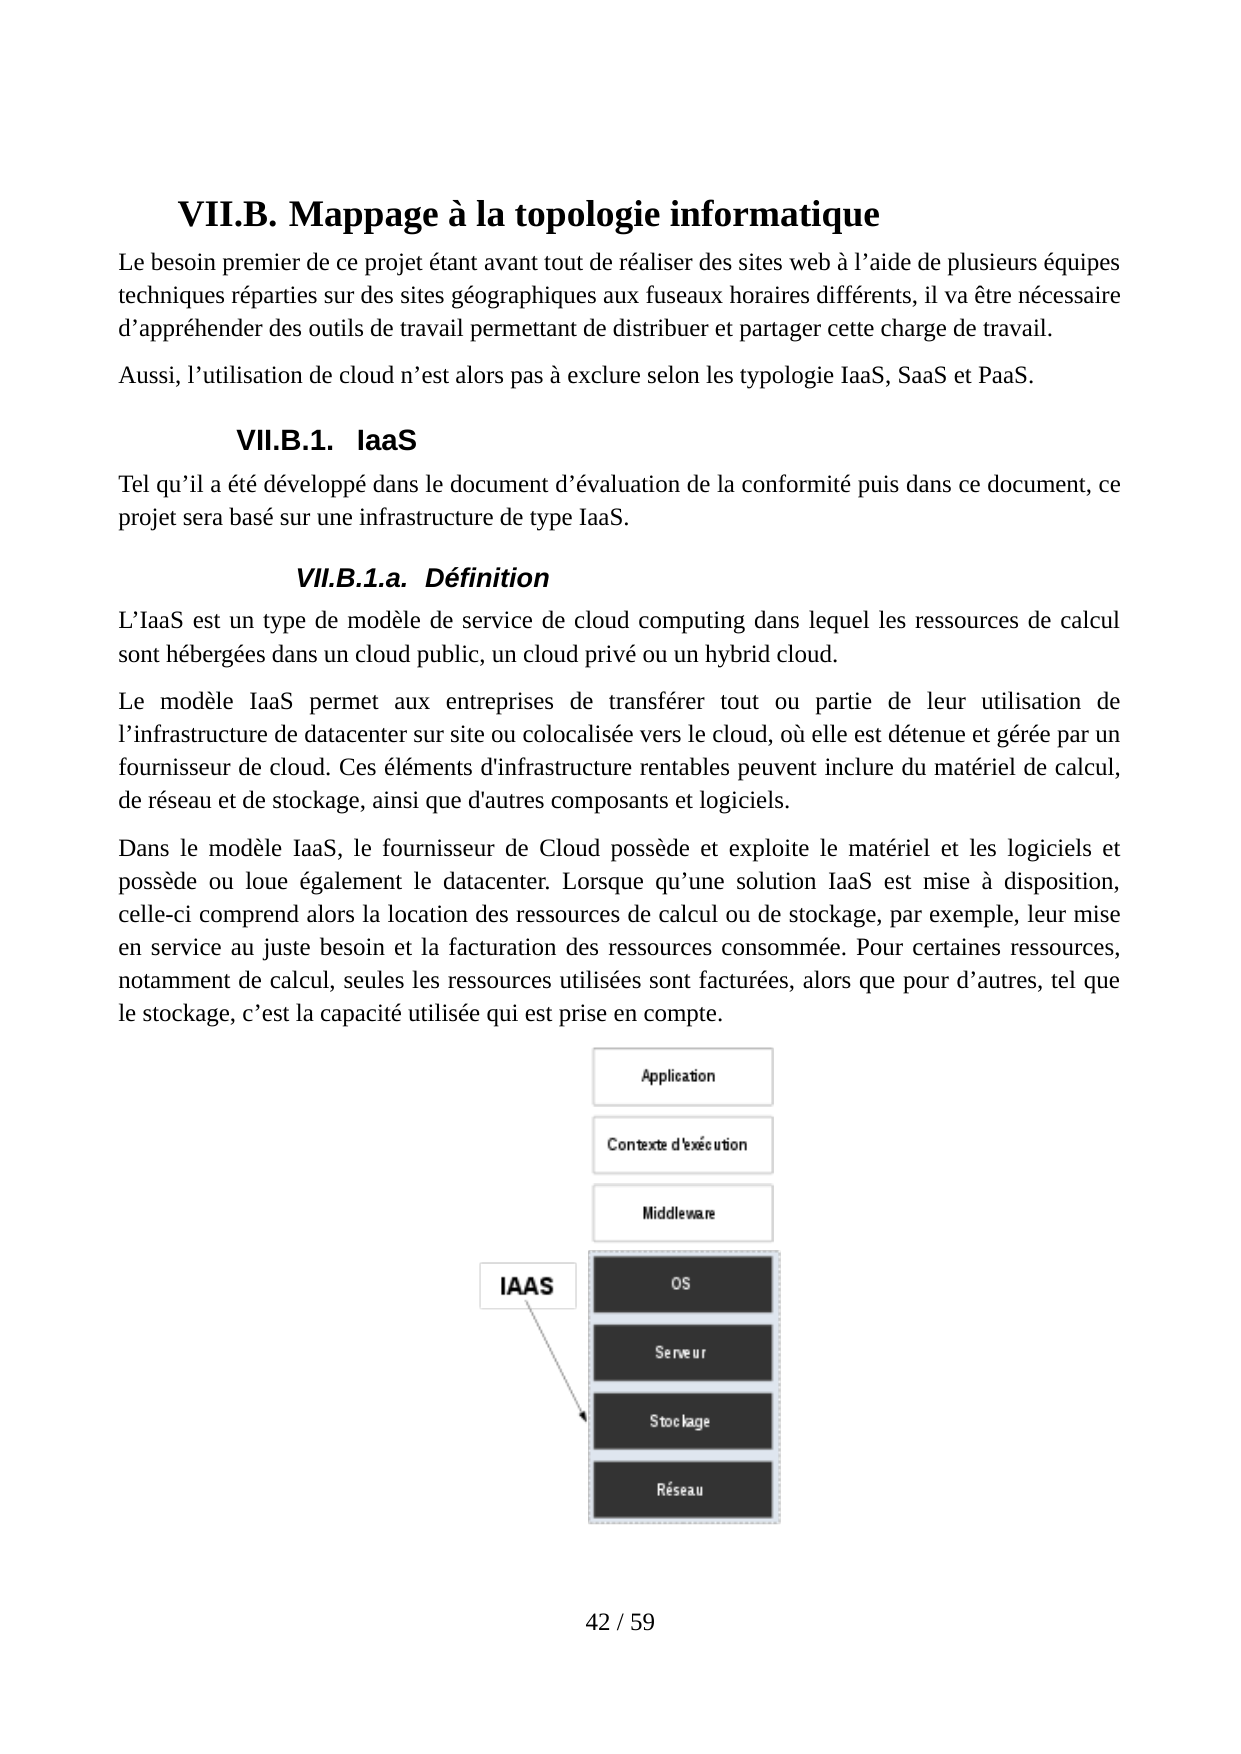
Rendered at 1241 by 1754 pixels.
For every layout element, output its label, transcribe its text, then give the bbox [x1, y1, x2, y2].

subtitle Mappage à la topologie informatique [118, 191, 1122, 234]
text Tel qu’il a été développé dans le document d’évaluation de la conformité puis dans ce document, ce projet sera basé sur une infrastructure de type IaaS. [118, 469, 1122, 531]
text Aussi, l’utilisation de cloud n’est alors pas à exclure selon les typologie IaaS, SaaS et PaaS. [118, 360, 1122, 389]
subtitle Définition [118, 562, 1122, 593]
picture [459, 1045, 782, 1525]
text Le modèle IaaS permet aux entreprises de transférer tout ou partie de leur utilisation de l’infrastructure de datacenter sur site ou colocalisée vers le cloud, où elle est détenue et gérée par un fournisseur de cloud. Ces éléments d'infrastructure rentables peuvent inclure du matériel de calcul, de réseau et de stockage, ainsi que d'autres composants et logiciels. [118, 686, 1122, 814]
subtitle IaaS [118, 422, 1122, 456]
text Dans le modèle IaaS, le fournisseur de Cloud possède et exploite le matériel et les logiciels et possède ou loue également le datacenter. Lorsque qu’une solution IaaS est mise à disposition, celle-ci comprend alors la location des ressources de calcul ou de stockage, par exemple, leur mise en service au juste besoin et la facturation des ressources consommée. Pour certaines ressources, notamment de calcul, seules les ressources utilisées sont facturées, alors que pour d’autres, tel que le stockage, c’est la capacité utilisée qui est prise en compte. [118, 833, 1122, 1027]
text L’IaaS est un type de modèle de service de cloud computing dans lequel les ressources de calcul sont hébergées dans un cloud public, un cloud privé ou un hybrid cloud. [118, 606, 1122, 667]
text Le besoin premier de ce projet étant avant tout de réaliser des sites web à l’aide de plusieurs équipes techniques réparties sur des sites géographiques aux fuseaux horaires différents, il va être nécessaire d’appréhender des outils de travail permettant de distribuer et partager cette charge de travail. [118, 247, 1122, 341]
